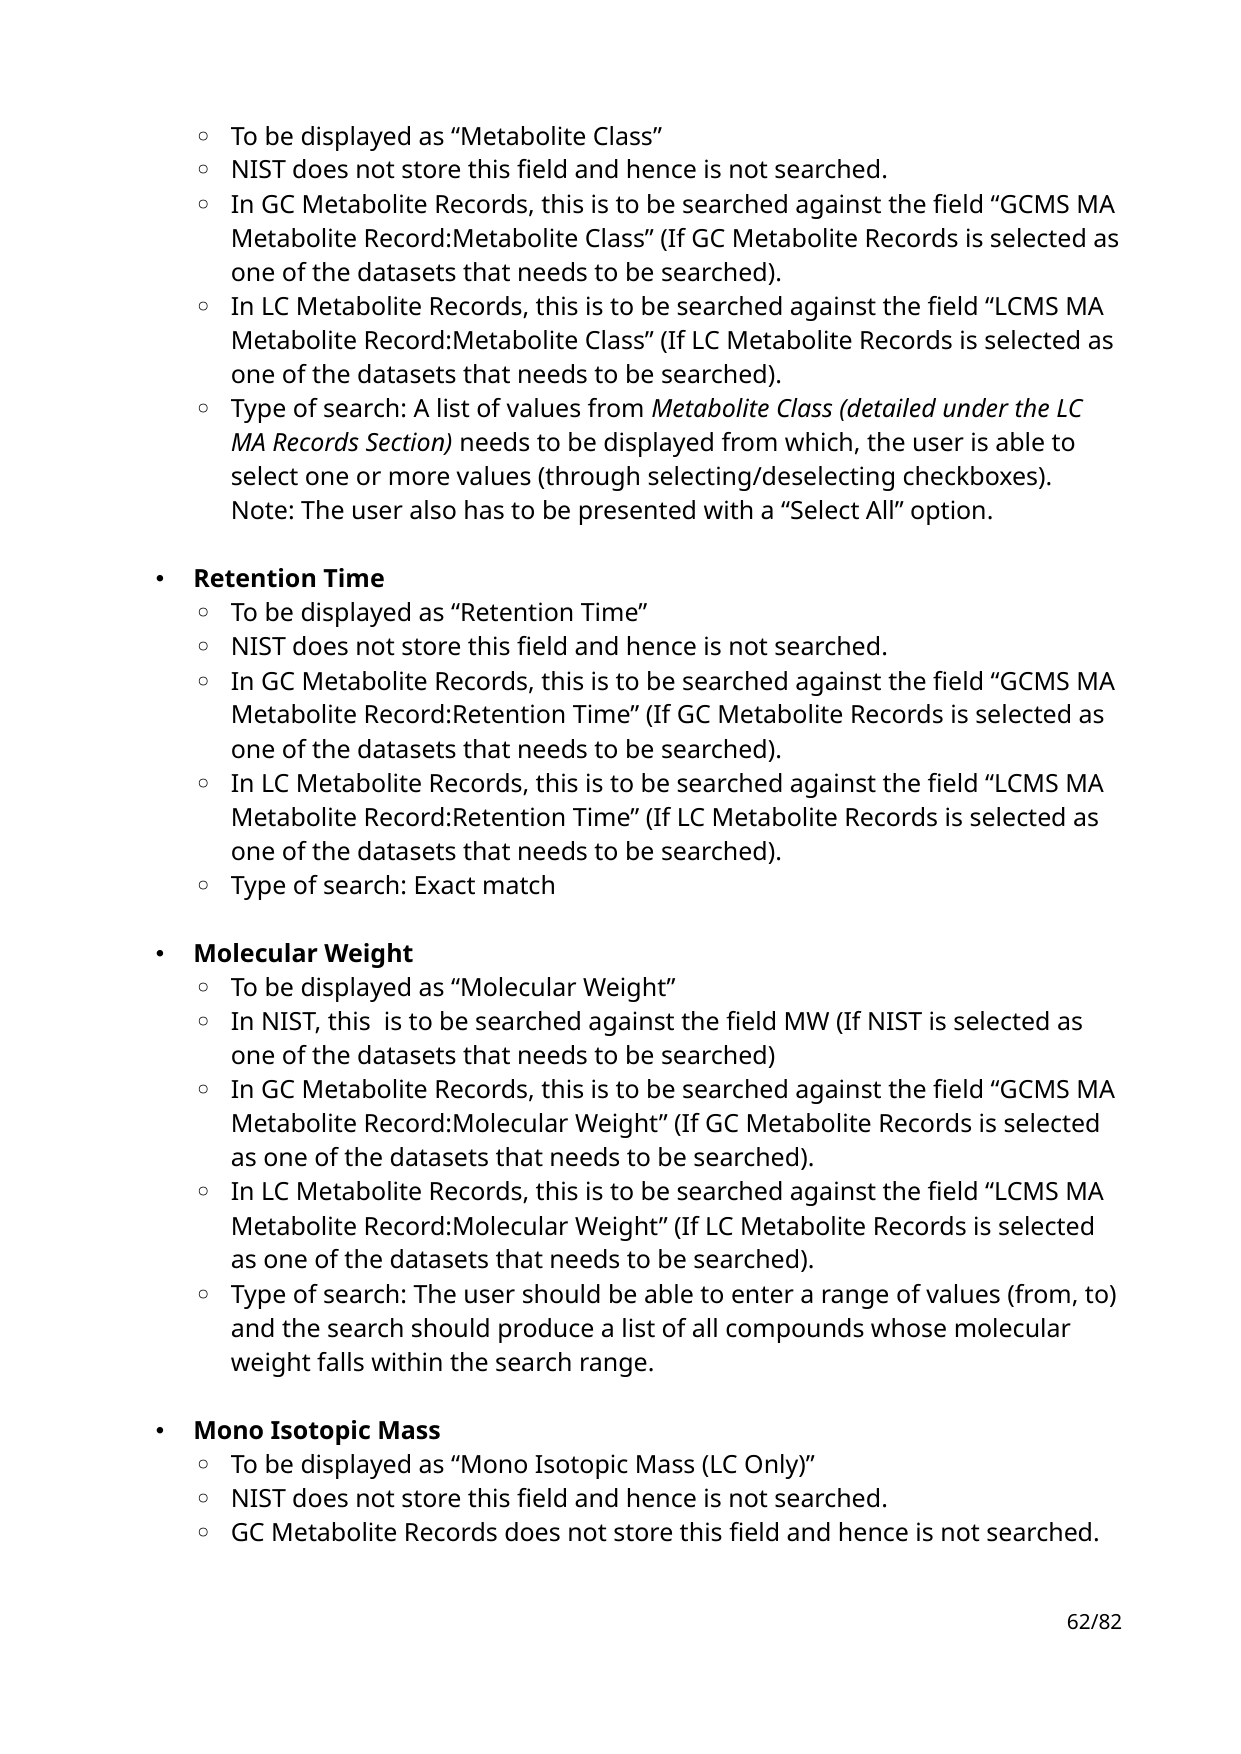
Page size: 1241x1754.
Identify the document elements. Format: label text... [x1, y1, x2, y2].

list To be displayed as “Molecular Weight” [193, 970, 1122, 1004]
list To be displayed as “Metabolite Class” [193, 118, 1122, 152]
list Note: The user also has to be presented with a “Select All” option. [193, 493, 1122, 527]
list In NIST, this is to be searched against the field MW (If NIST is selected as one of the datasets that needs to be searched) [193, 1004, 1122, 1072]
list In GC Metabolite Records, this is to be searched against the field “GCMS MA Metabolite Record:Molecular Weight” (If GC Metabolite Records is selected as one of the datasets that needs to be searched). [193, 1072, 1122, 1174]
list In LC Metabolite Records, this is to be searched against the field “LCMS MA Metabolite Record:Molecular Weight” (If LC Metabolite Records is selected as one of the datasets that needs to be searched). [193, 1174, 1122, 1276]
list Retention Time [156, 561, 1122, 595]
list NIST does not store this field and hence is not searched. [193, 152, 1122, 186]
list To be displayed as “Mono Isotopic Mass (LC Only)” [193, 1447, 1122, 1481]
list Molecular Weight [156, 936, 1122, 970]
list GC Metabolite Records does not store this field and hence is not searched. [193, 1515, 1122, 1549]
list Type of search: A list of values from Metabolite Class (detailed under the LC MA Records Section) needs to be displayed from which, the user is able to select one or more values (through selecting/deselecting checkboxes). [193, 391, 1122, 493]
list In LC Metabolite Records, this is to be searched against the field “LCMS MA Metabolite Record:Metabolite Class” (If LC Metabolite Records is selected as one of the datasets that needs to be searched). [193, 288, 1122, 391]
list In LC Metabolite Records, this is to be searched against the field “LCMS MA Metabolite Record:Retention Time” (If LC Metabolite Records is selected as one of the datasets that needs to be searched). [193, 765, 1122, 867]
list In GC Metabolite Records, this is to be searched against the field “GCMS MA Metabolite Record:Retention Time” (If GC Metabolite Records is selected as one of the datasets that needs to be searched). [193, 663, 1122, 765]
list Type of search: The user should be able to enter a range of values (from, to) and the search should produce a list of all compounds whose molecular weight falls within the search range. [193, 1276, 1122, 1378]
list NIST does not store this field and hence is not searched. [193, 629, 1122, 663]
list NIST does not store this field and hence is not searched. [193, 1481, 1122, 1515]
list To be displayed as “Retention Time” [193, 595, 1122, 629]
list Type of search: Exact match [193, 867, 1122, 902]
list Mono Isotopic Mass [156, 1412, 1122, 1447]
list In GC Metabolite Records, this is to be searched against the field “GCMS MA Metabolite Record:Metabolite Class” (If GC Metabolite Records is selected as one of the datasets that needs to be searched). [193, 186, 1122, 288]
